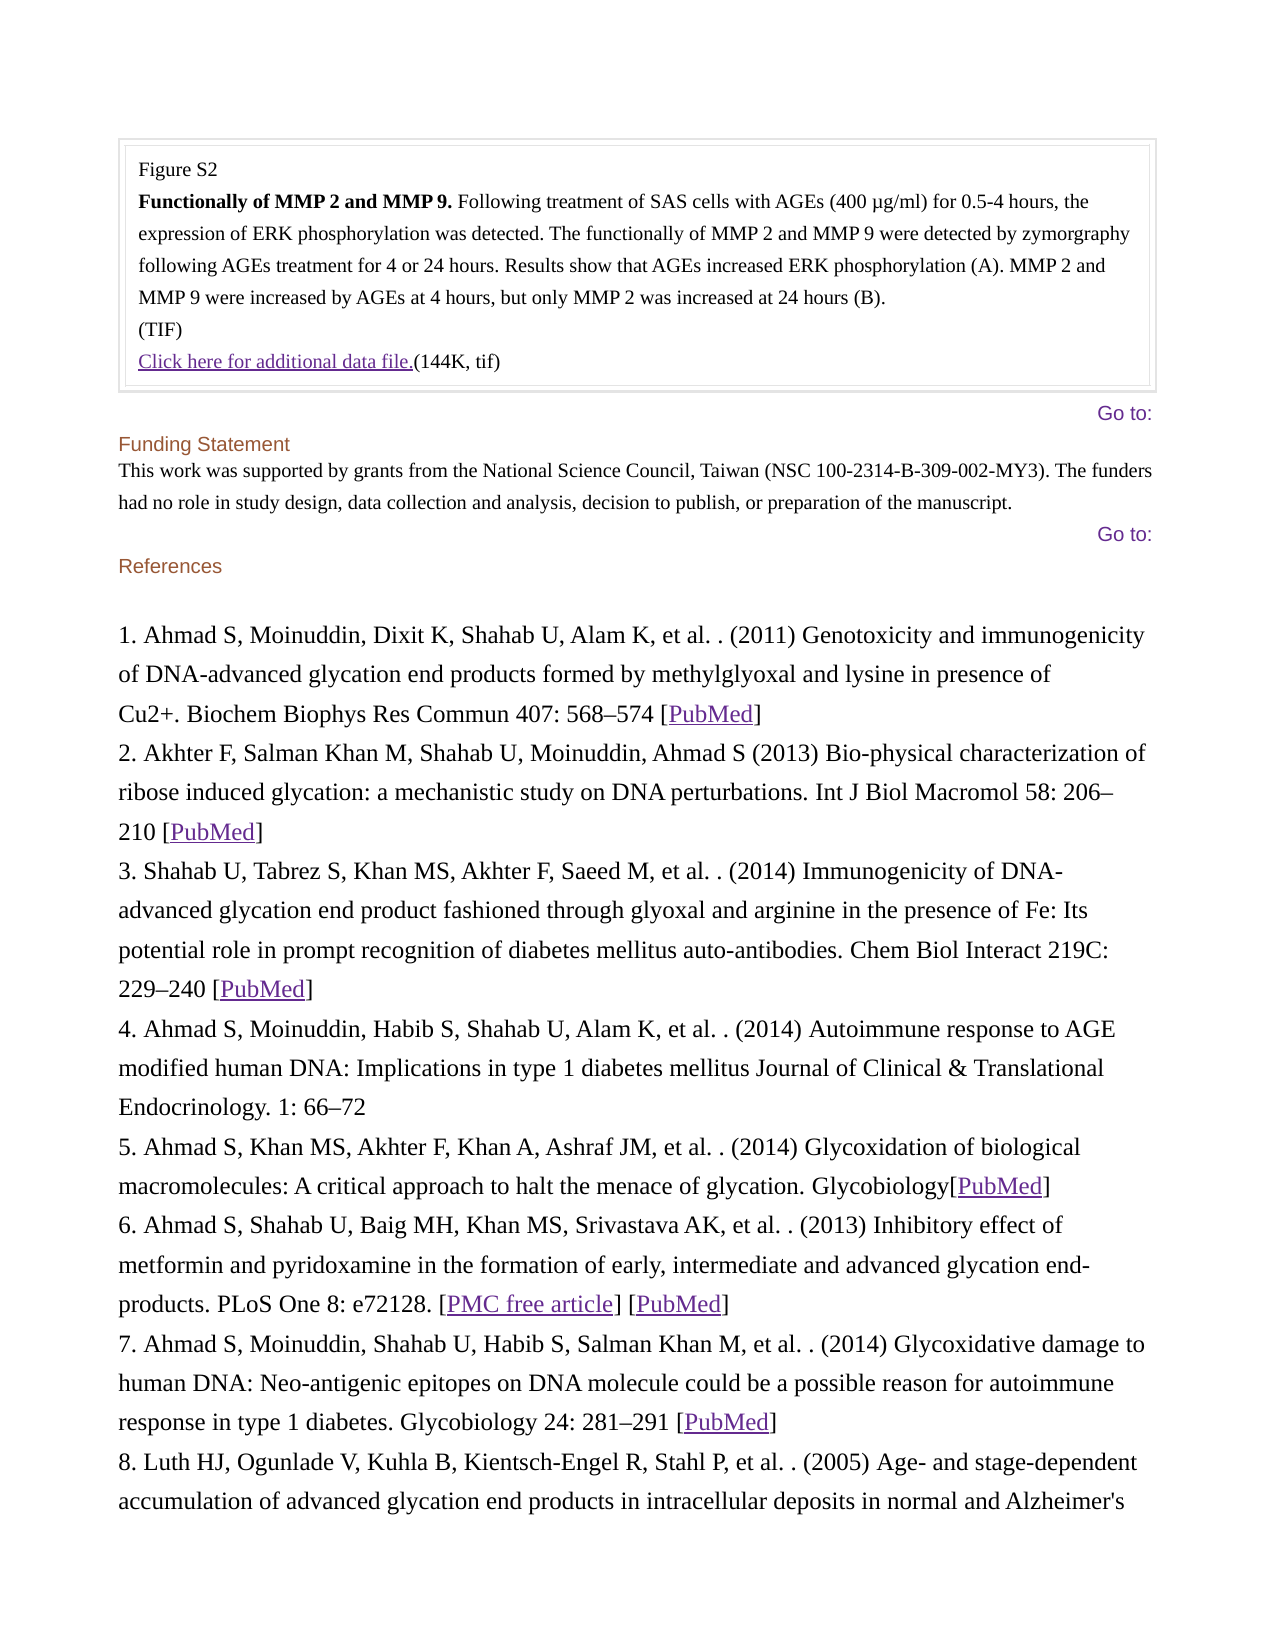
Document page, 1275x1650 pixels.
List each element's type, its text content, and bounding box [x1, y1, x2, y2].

text 1. Ahmad S, Moinuddin, Dixit K, Shahab U, Alam K, et al. . (2011) Genotoxicity and immunogenicity of DNA-advanced glycation end products formed by methylglyoxal and lysine in presence of Cu2+. Biochem Biophys Res Commun 407: 568–574 [PubMed] [118, 620, 1157, 727]
text (TIF) [120, 297, 125, 329]
text 8. Luth HJ, Ogunlade V, Kuhla B, Kientsch-Engel R, Stahl P, et al. . (2005) Age- and stage-dependent accumulation of advanced glycation end products in intracellular deposits in normal and Alzheimer's [118, 1447, 1157, 1515]
subtitle Funding Statement [118, 433, 1157, 456]
text Go to: [118, 401, 1152, 424]
text 6. Ahmad S, Shahab U, Baig MH, Khan MS, Srivastava AK, et al. . (2013) Inhibitory effect of metformin and pyridoxamine in the formation of early, intermediate and advanced glycation end-products. PLoS One 8: e72128. [PMC free article] [PubMed] [118, 1211, 1157, 1318]
text 3. Shahab U, Tabrez S, Khan MS, Akhter F, Saeed M, et al. . (2014) Immunogenicity of DNA-advanced glycation end product fashioned through glyoxal and arginine in the presence of Fe: Its potential role in prompt recognition of diabetes mellitus auto-antibodies. Chem Biol Interact 219C: 229–240 [PubMed] [118, 856, 1157, 1003]
subtitle References [118, 554, 1157, 578]
text 7. Ahmad S, Moinuddin, Shahab U, Habib S, Salman Khan M, et al. . (2014) Glycoxidative damage to human DNA: Neo-antigenic epitopes on DNA molecule could be a possible reason for autoimmune response in type 1 diabetes. Glycobiology 24: 281–291 [PubMed] [118, 1329, 1157, 1436]
text Functionally of MMP 2 and MMP 9. Following treatment of SAS cells with AGEs (400 µg/ml) for 0.5-4 hours, the expression of ERK phosphorylation was detected. The functionally of MMP 2 and MMP 9 were detected by zymorgraphy following AGEs treatment for 4 or 24 hours. Results show that AGEs increased ERK phosphorylation (A). MMP 2 and MMP 9 were increased by AGEs at 4 hours, but only MMP 2 was increased at 24 hours (B). [126, 170, 1149, 297]
text Go to: [118, 523, 1152, 546]
subtitle Figure S2 [126, 146, 1149, 170]
text 5. Ahmad S, Khan MS, Akhter F, Khan A, Ashraf JM, et al. . (2014) Glycoxidation of biological macromolecules: A critical approach to halt the menace of glycation. Glycobiology[PubMed] [118, 1132, 1157, 1200]
text (TIF) [1150, 297, 1155, 329]
text (TIF) [126, 297, 1149, 329]
subtitle Figure S2 [120, 140, 1155, 170]
text This work was supported by grants from the National Science Council, Taiwan (NSC 100-2314-B-309-002-MY3). The funders had no role in study design, data collection and analysis, decision to publish, or preparation of the manuscript. [118, 459, 1157, 514]
text Click here for additional data file.(144K, tif) [120, 329, 1155, 390]
text 4. Ahmad S, Moinuddin, Habib S, Shahab U, Alam K, et al. . (2014) Autoimmune response to AGE modified human DNA: Implications in type 1 diabetes mellitus Journal of Clinical & Translational Endocrinology. 1: 66–72 [118, 1014, 1157, 1121]
text 2. Akhter F, Salman Khan M, Shahab U, Moinuddin, Ahmad S (2013) Bio-physical characterization of ribose induced glycation: a mechanistic study on DNA perturbations. Int J Biol Macromol 58: 206–210 [PubMed] [118, 738, 1157, 846]
